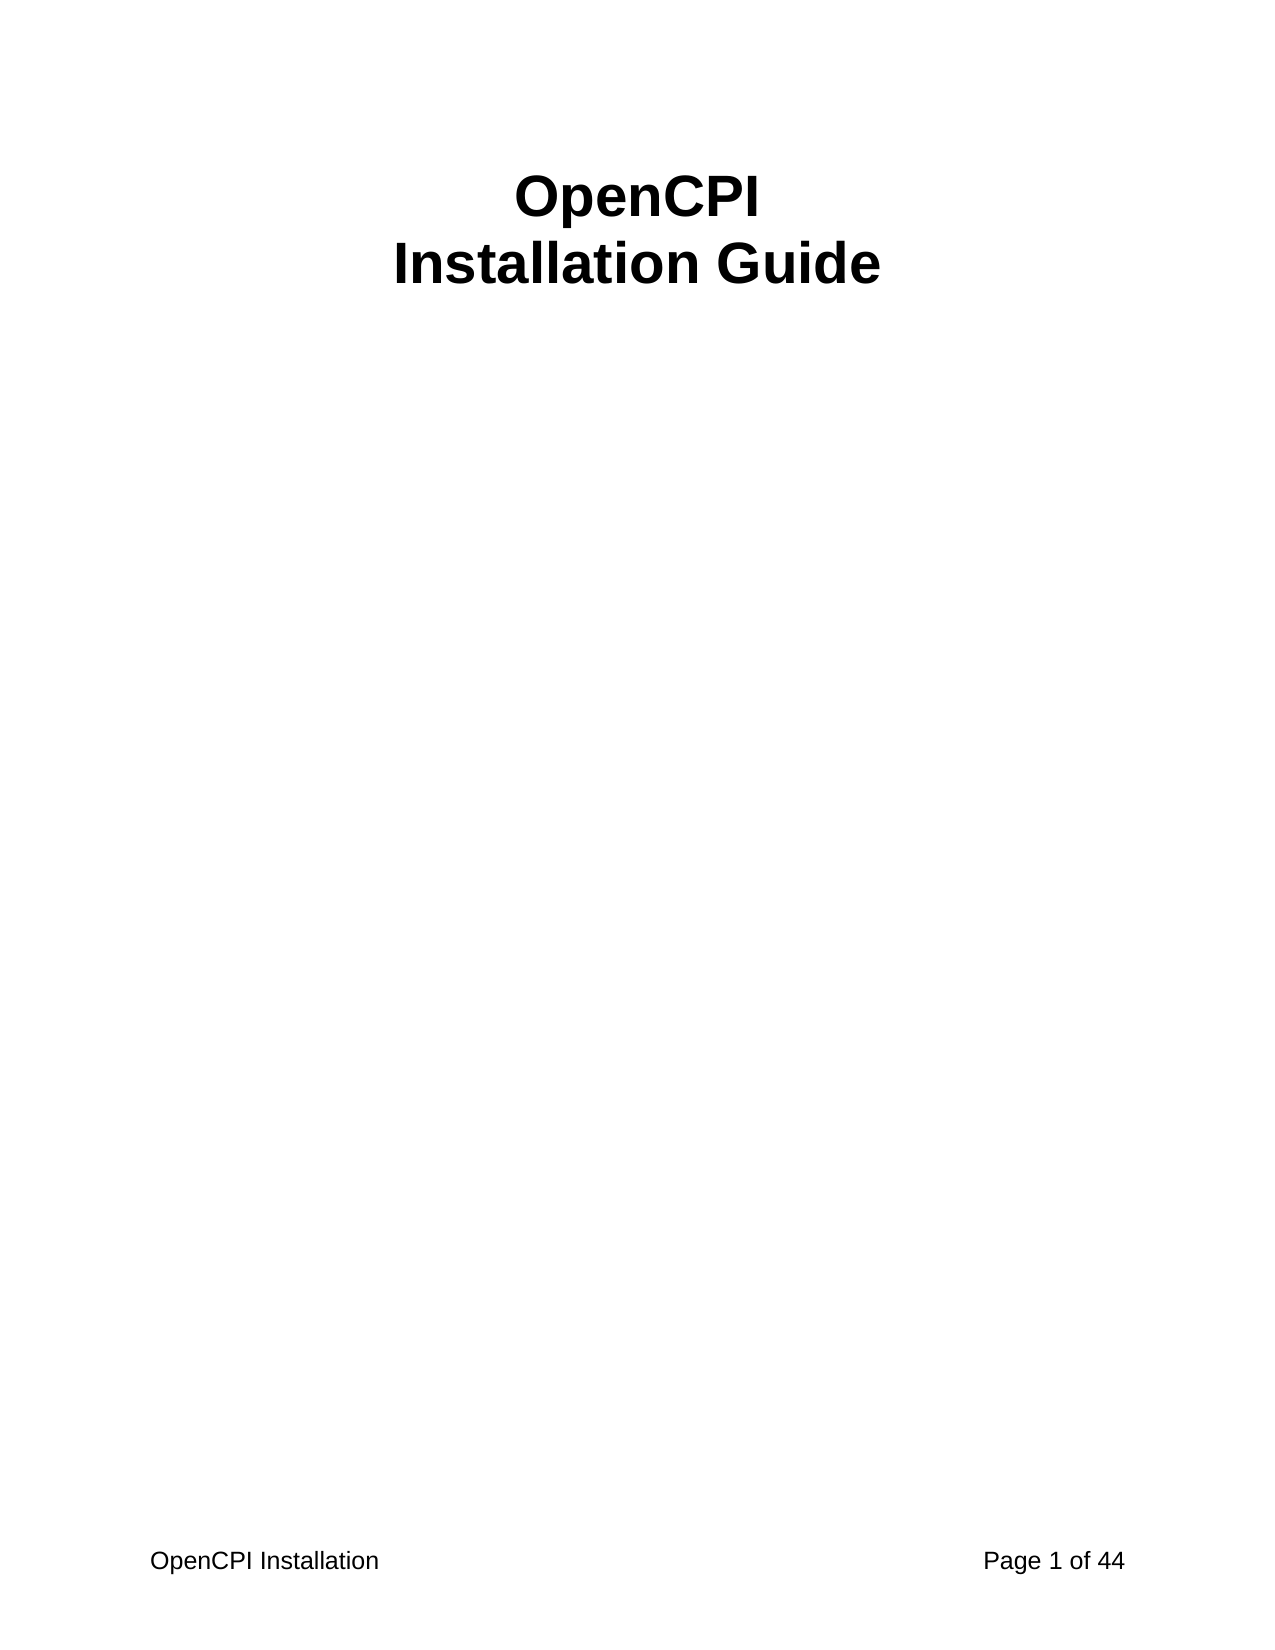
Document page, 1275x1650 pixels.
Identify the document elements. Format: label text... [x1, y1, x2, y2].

text OpenCPI Installation Guide [150, 162, 1125, 296]
